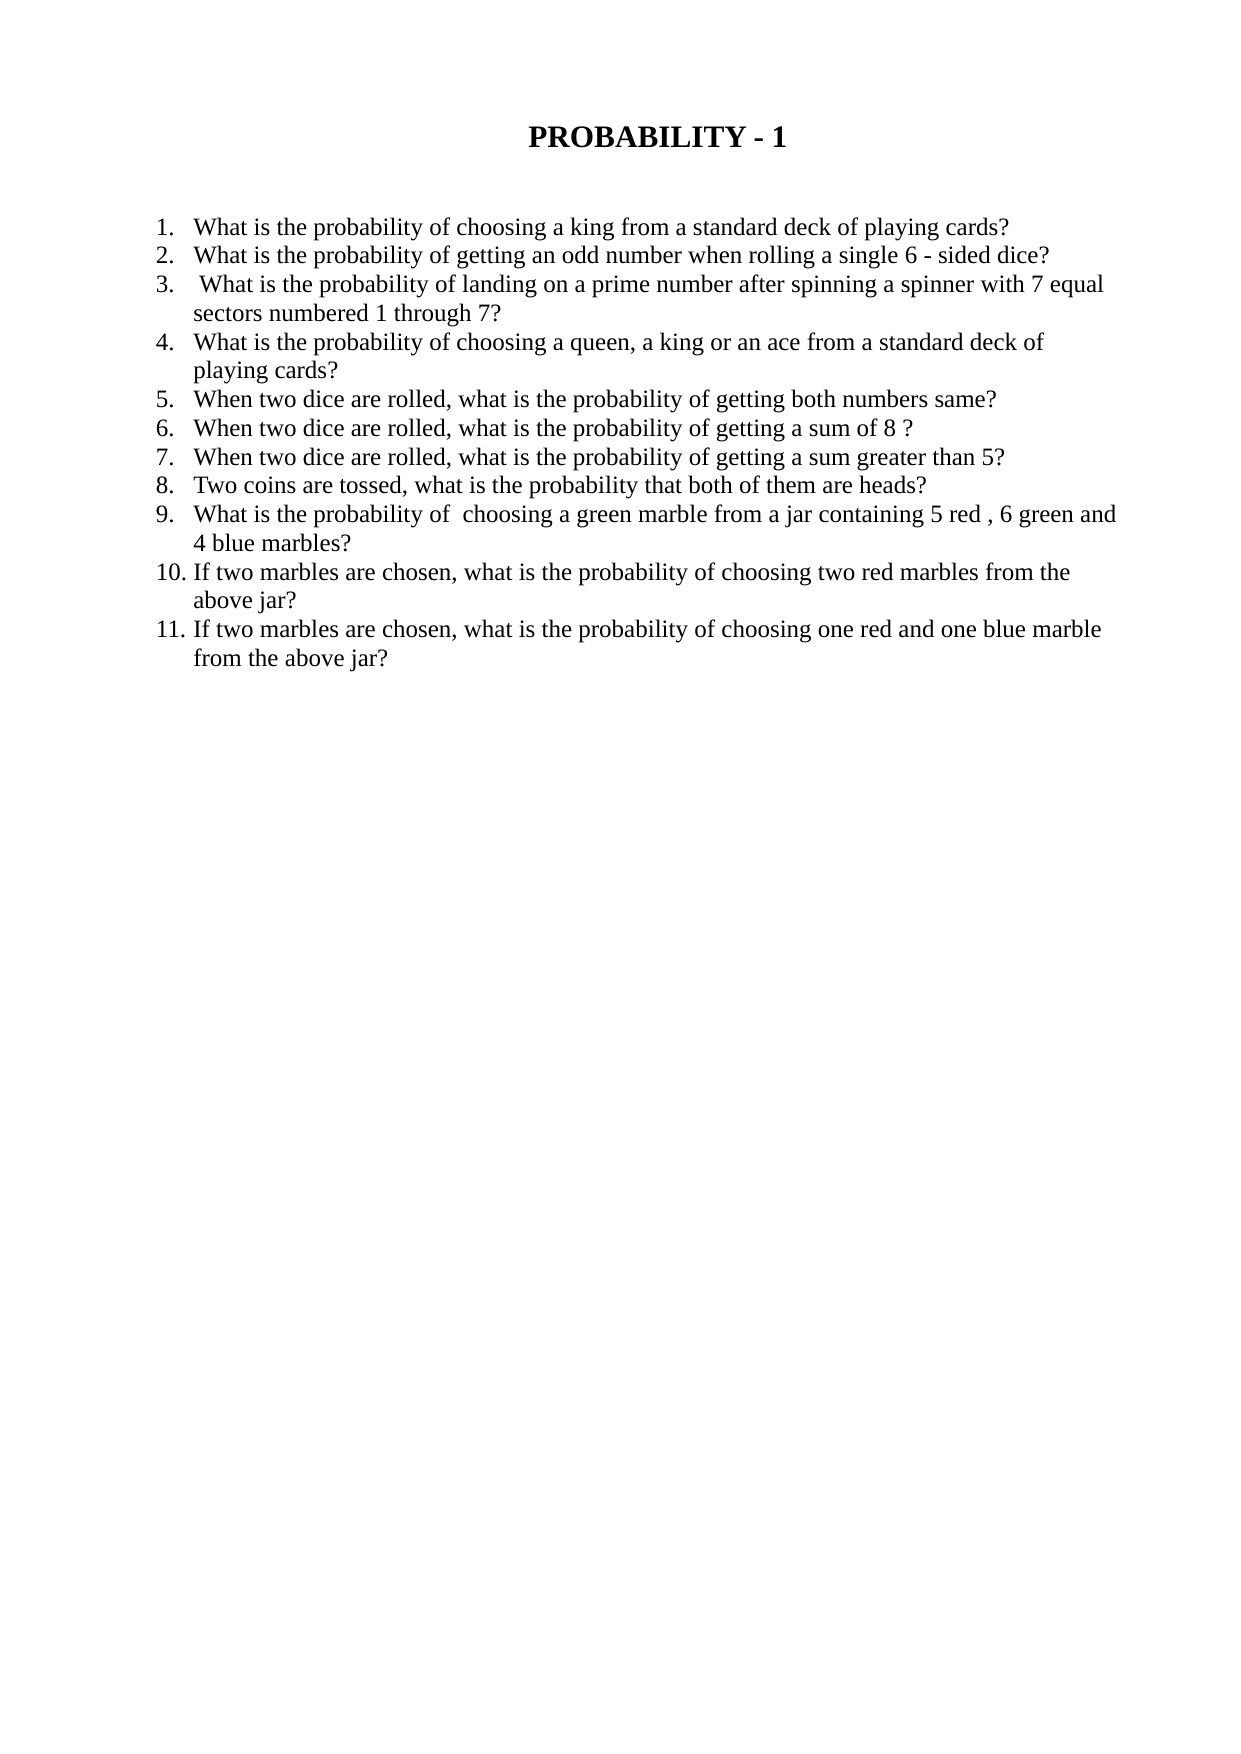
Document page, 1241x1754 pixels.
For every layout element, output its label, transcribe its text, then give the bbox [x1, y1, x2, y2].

list What is the probability of getting an odd number when rolling a single 6 - sided dice? [156, 240, 1122, 269]
list What is the probability of choosing a green marble from a jar containing 5 red , 6 green and 4 blue marbles? [156, 499, 1122, 557]
list Two coins are tossed, what is the probability that both of them are heads? [156, 470, 1122, 499]
list PROBABILITY - 1 [156, 118, 1122, 154]
list If two marbles are chosen, what is the probability of choosing one red and one blue marble from the above jar? [156, 614, 1122, 672]
list What is the probability of choosing a king from a standard deck of playing cards? [156, 212, 1122, 240]
list When two dice are rolled, what is the probability of getting a sum of 8 ? [156, 413, 1122, 442]
list What is the probability of choosing a queen, a king or an ace from a standard deck of playing cards? [156, 327, 1122, 384]
list If two marbles are chosen, what is the probability of choosing two red marbles from the above jar? [156, 557, 1122, 614]
list When two dice are rolled, what is the probability of getting both numbers same? [156, 384, 1122, 413]
list When two dice are rolled, what is the probability of getting a sum greater than 5? [156, 442, 1122, 470]
list What is the probability of landing on a prime number after spinning a spinner with 7 equal sectors numbered 1 through 7? [156, 269, 1122, 327]
